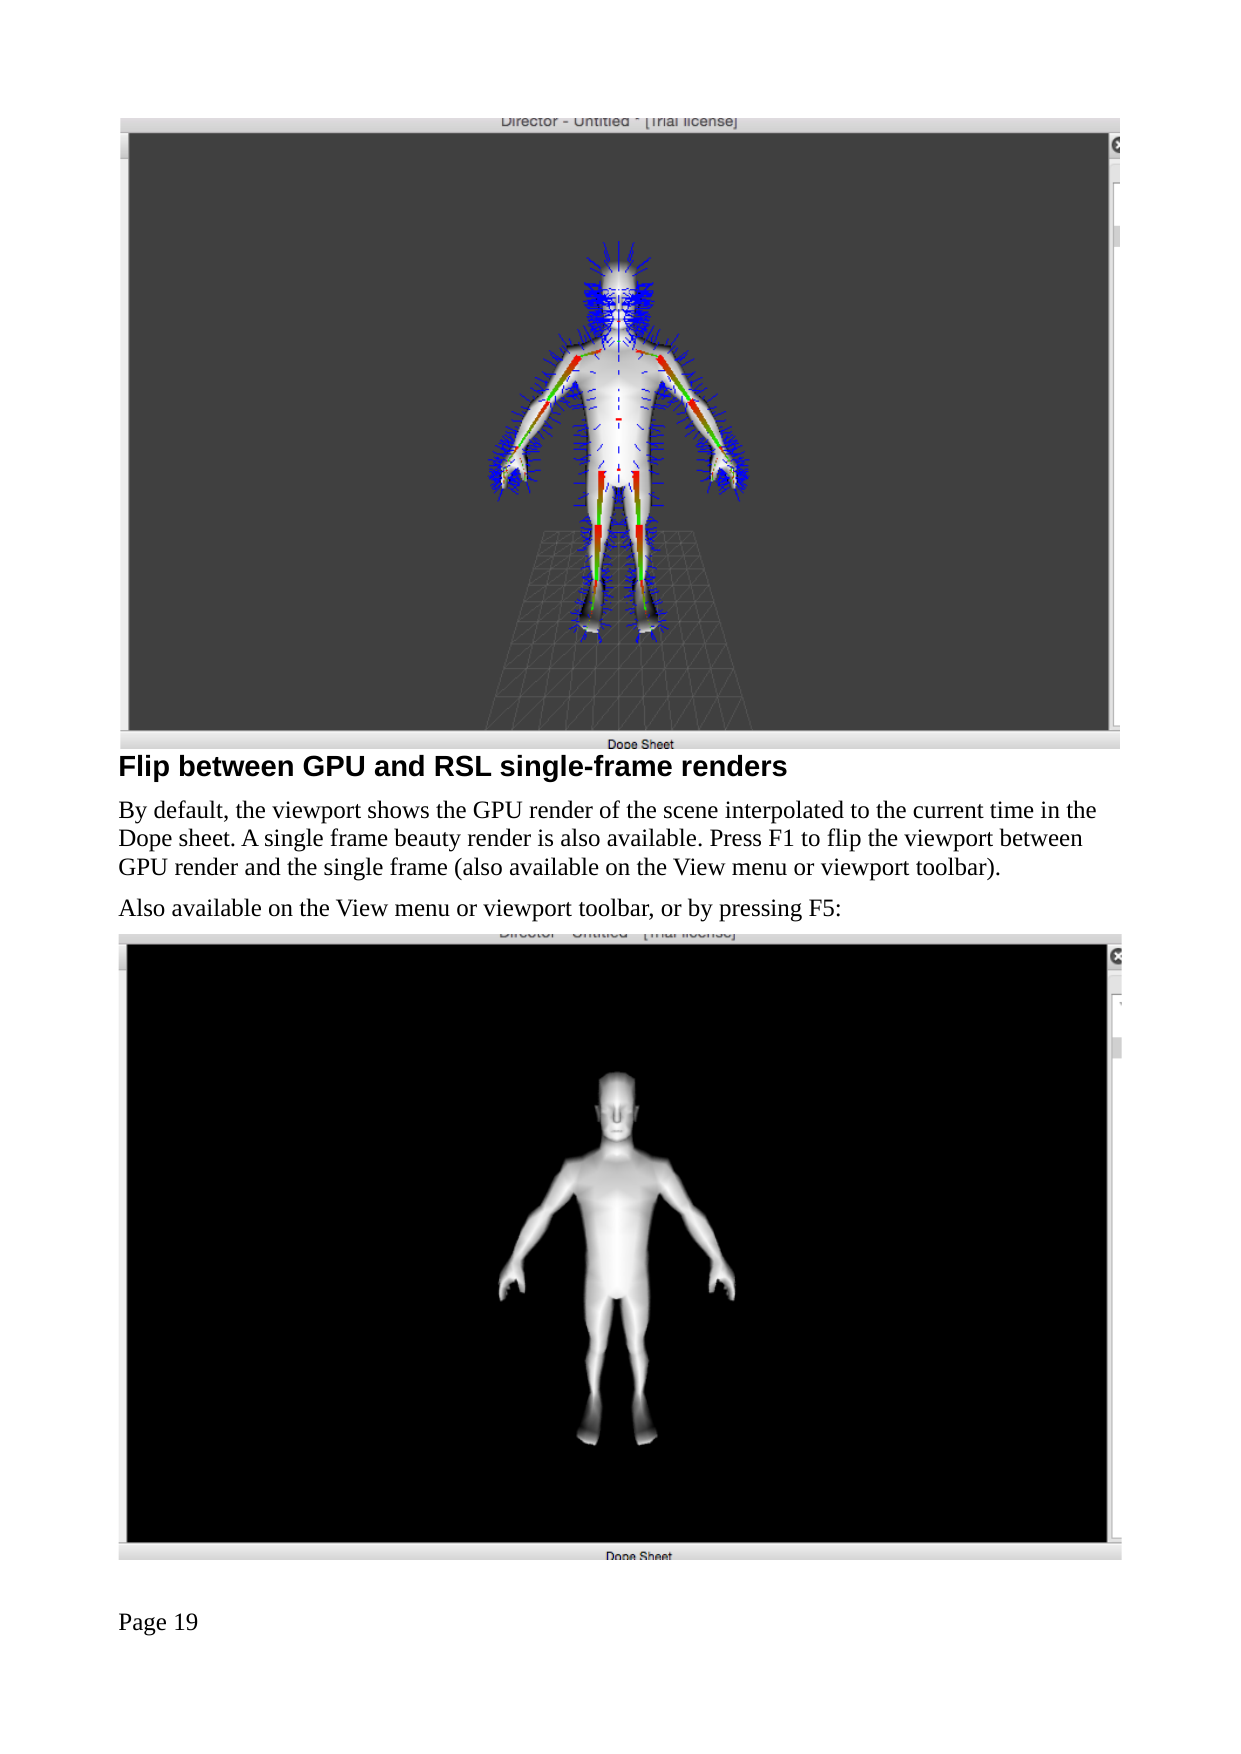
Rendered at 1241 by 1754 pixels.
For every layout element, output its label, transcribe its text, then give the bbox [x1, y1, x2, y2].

picture [118, 934, 1122, 1560]
subtitle Flip between GPU and RSL single-frame renders [118, 118, 1122, 782]
text Also available on the View menu or viewport toolbar, or by pressing F5: [118, 893, 1122, 922]
text By default, the viewport shows the GPU render of the scene interpolated to the current time in the Dope sheet. A single frame beauty render is also available. Press F1 to flip the viewport between GPU render and the single frame (also available on the View menu or viewport toolbar). [118, 795, 1122, 881]
picture [120, 118, 1120, 749]
